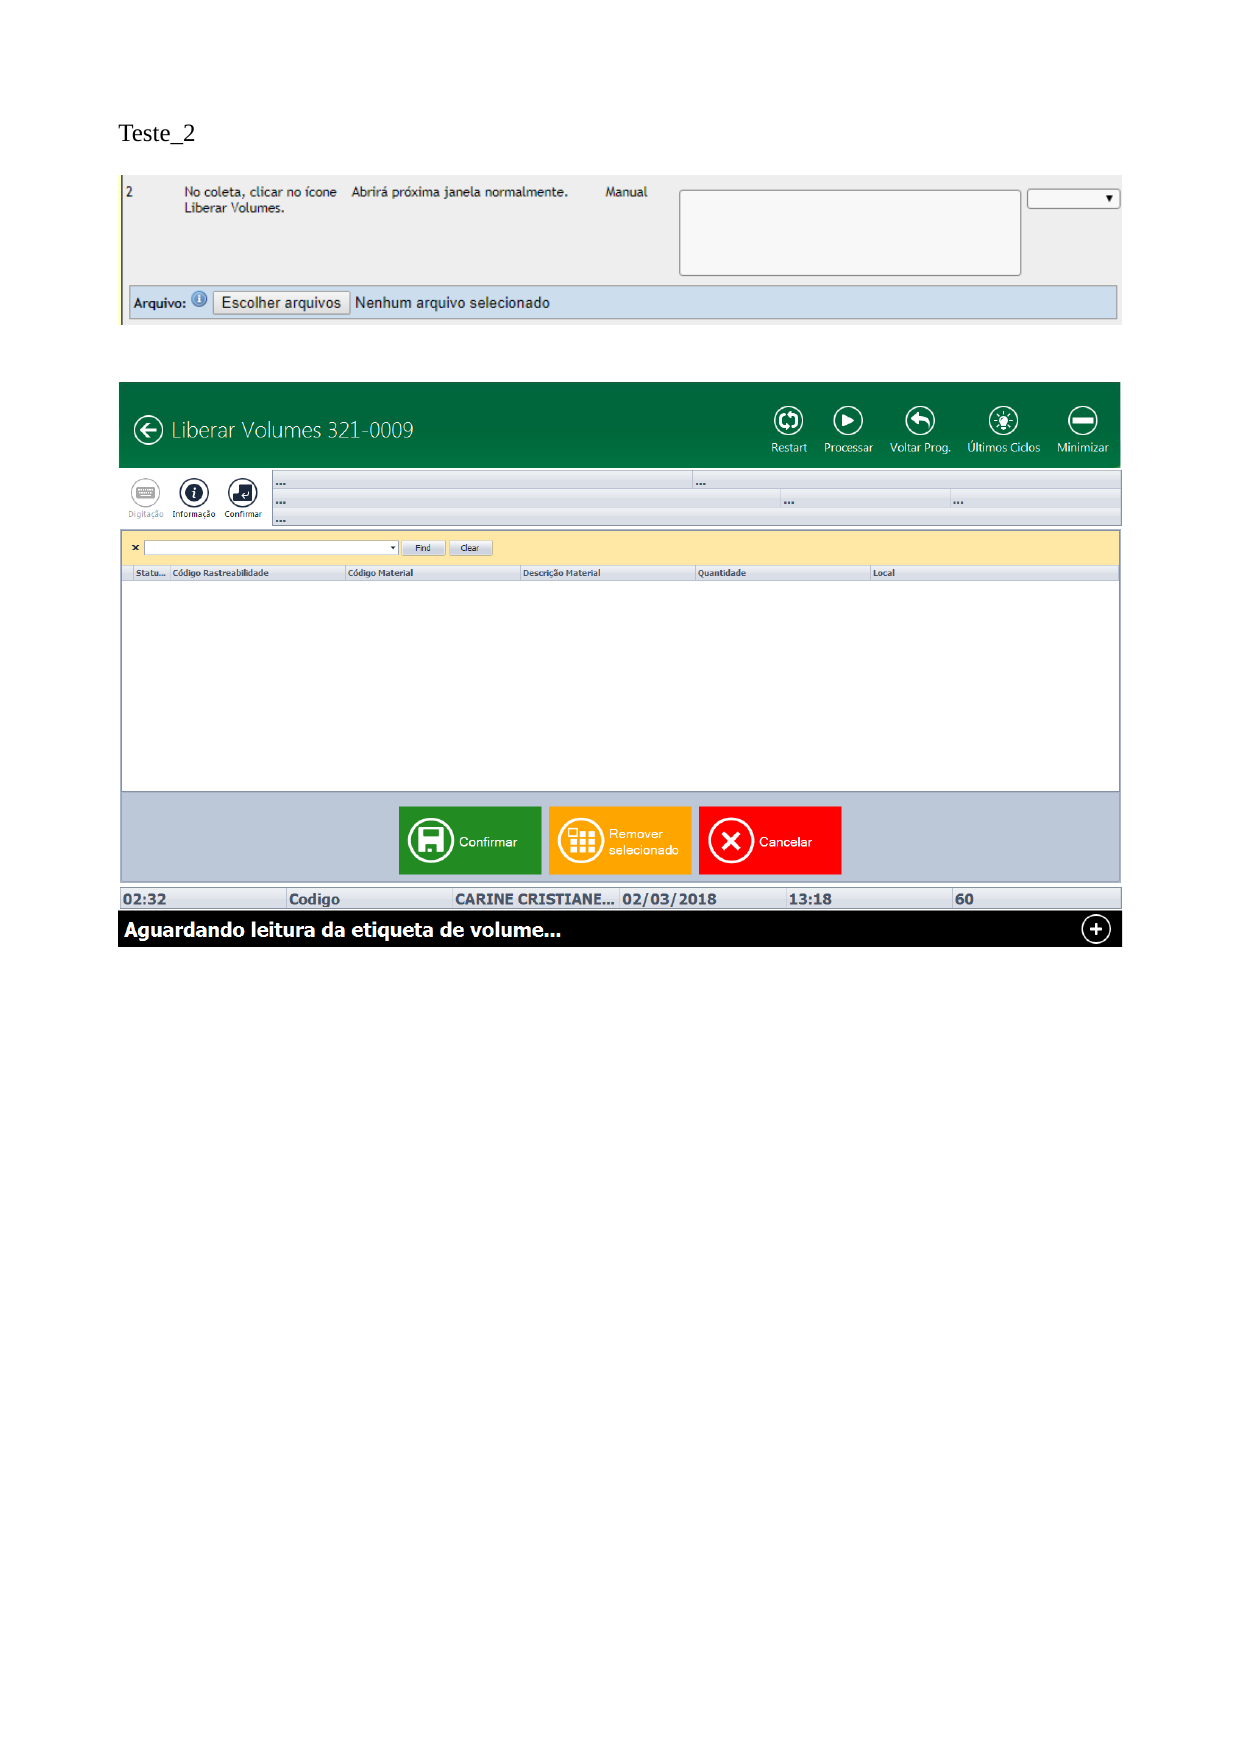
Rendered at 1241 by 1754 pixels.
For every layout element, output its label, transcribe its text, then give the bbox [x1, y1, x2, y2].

picture [118, 382, 1123, 947]
picture [118, 175, 1123, 325]
text Teste_2 [118, 118, 1122, 147]
